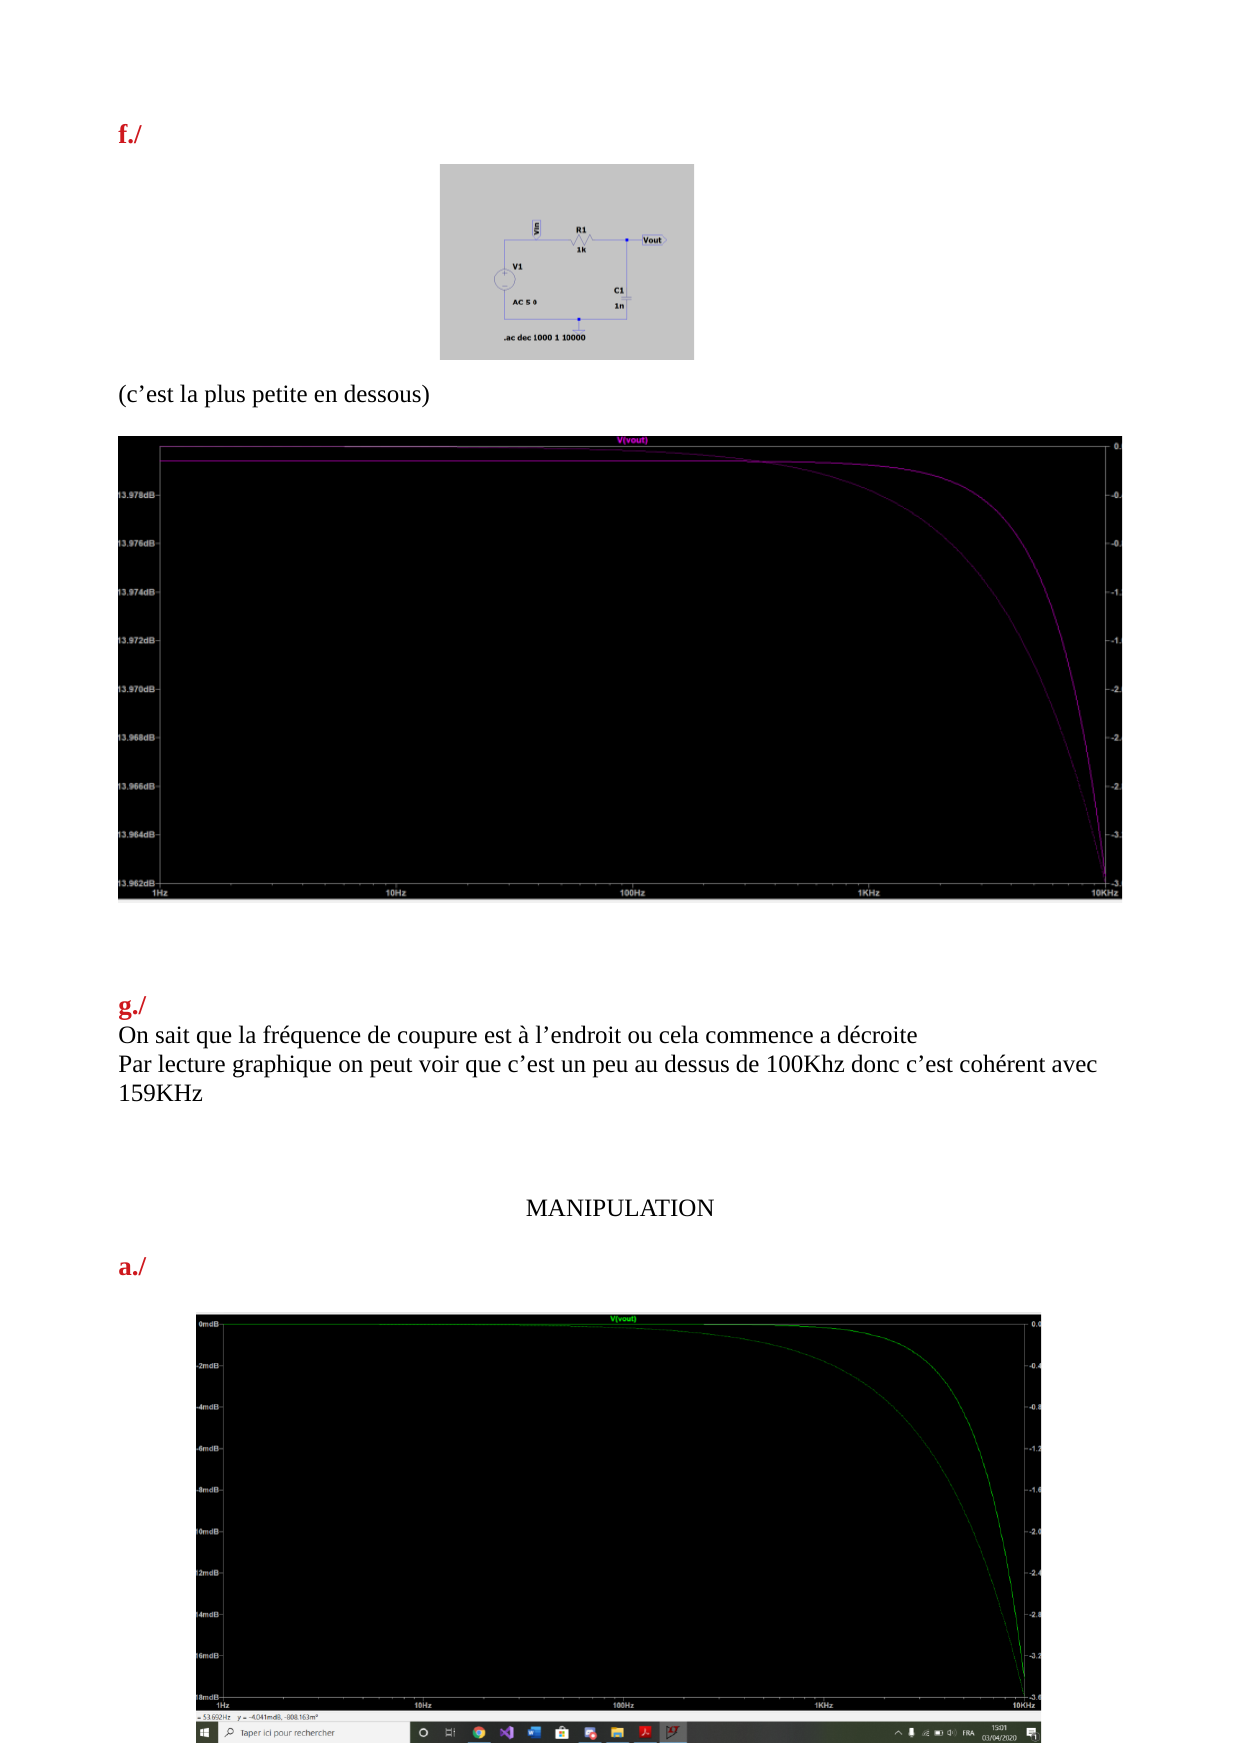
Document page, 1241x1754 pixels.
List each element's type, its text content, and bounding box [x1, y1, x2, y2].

text On sait que la fréquence de coupure est à l’endroit ou cela commence a décroite [118, 1020, 1122, 1049]
text g./ [118, 989, 1122, 1020]
text f./ [118, 118, 1122, 149]
text (c’est la plus petite en dessous) [118, 379, 1122, 408]
text MANIPULATION [118, 1193, 1122, 1222]
picture [118, 436, 1123, 903]
picture [439, 164, 695, 360]
text Par lecture graphique on peut voir que c’est un peu au dessus de 100Khz donc c’est cohérent avec 159KHz [118, 1049, 1122, 1107]
text a./ [118, 1250, 1122, 1281]
picture [196, 1312, 1042, 1743]
